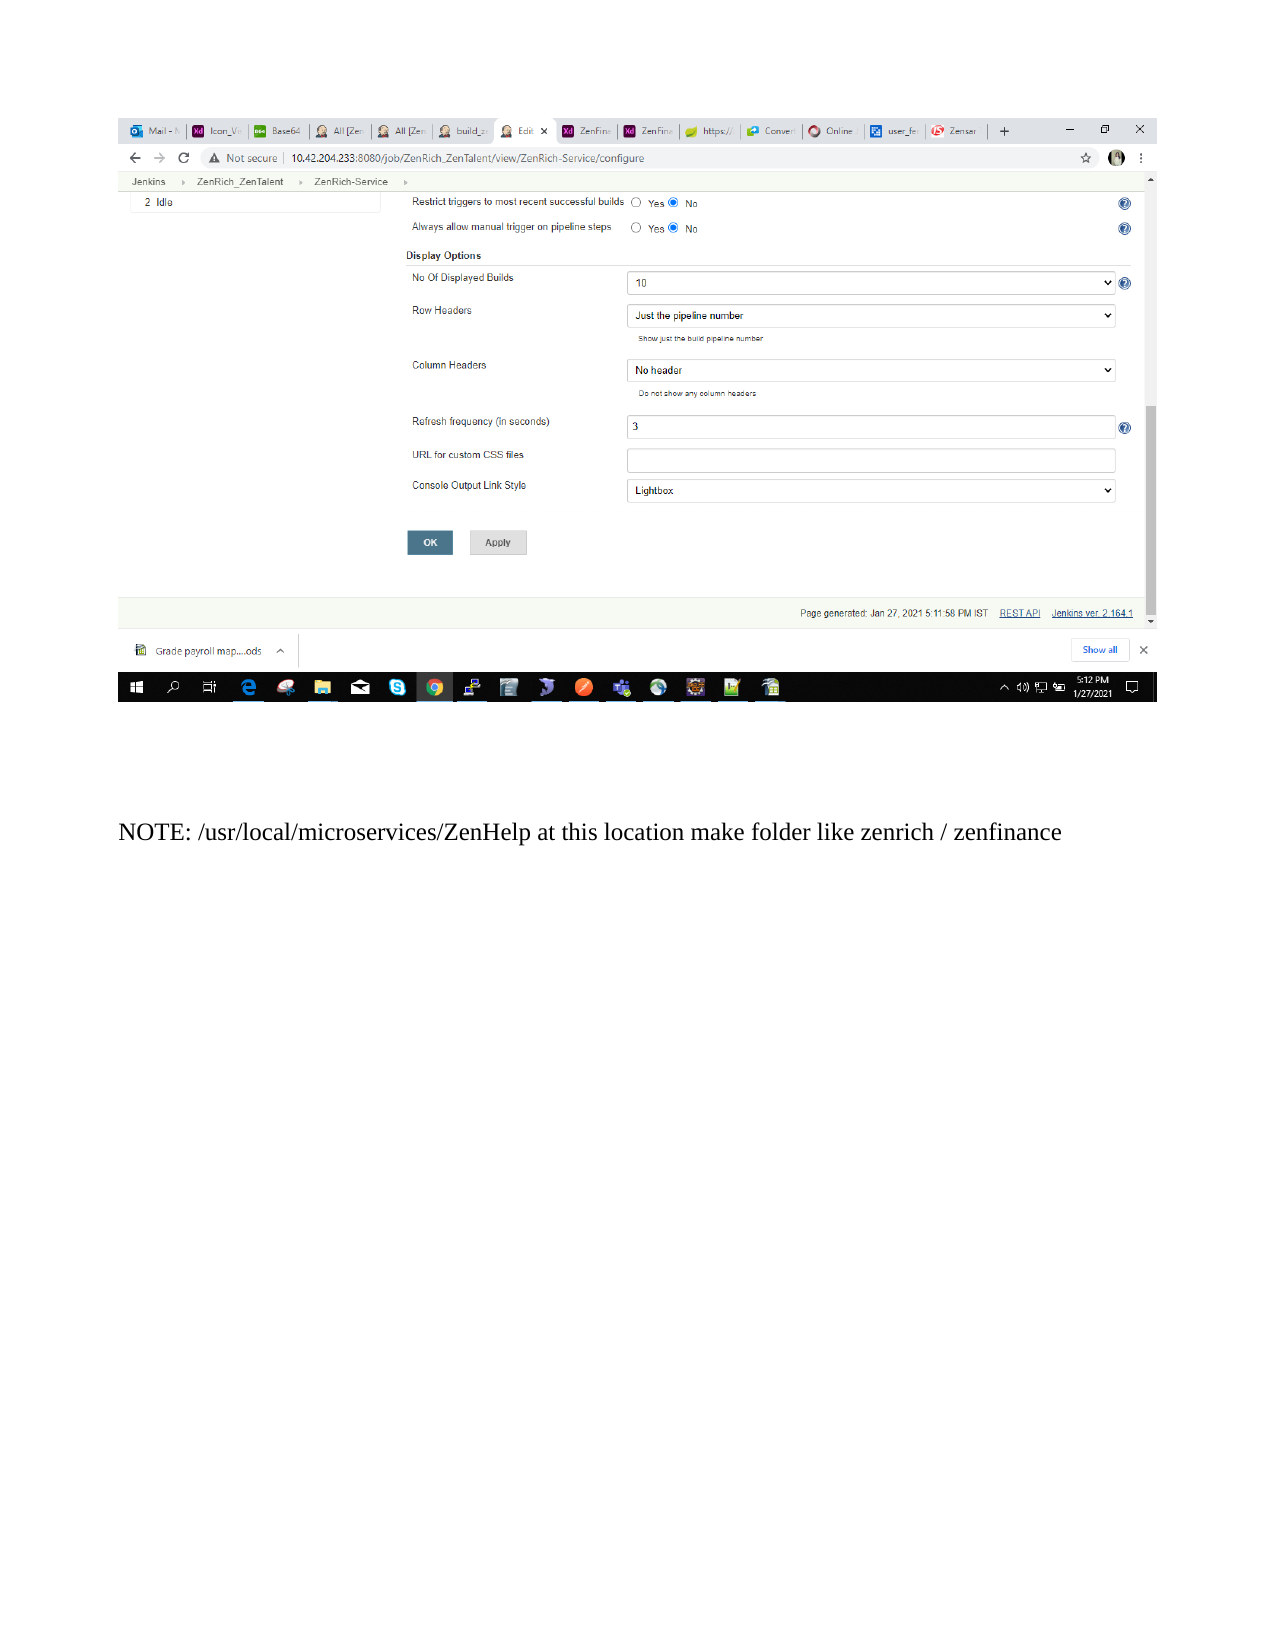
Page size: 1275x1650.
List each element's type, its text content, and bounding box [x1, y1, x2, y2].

picture [118, 118, 1157, 702]
text NOTE: /usr/local/microservices/ZenHelp at this location make folder like zenrich / zenfinance [118, 817, 1157, 846]
